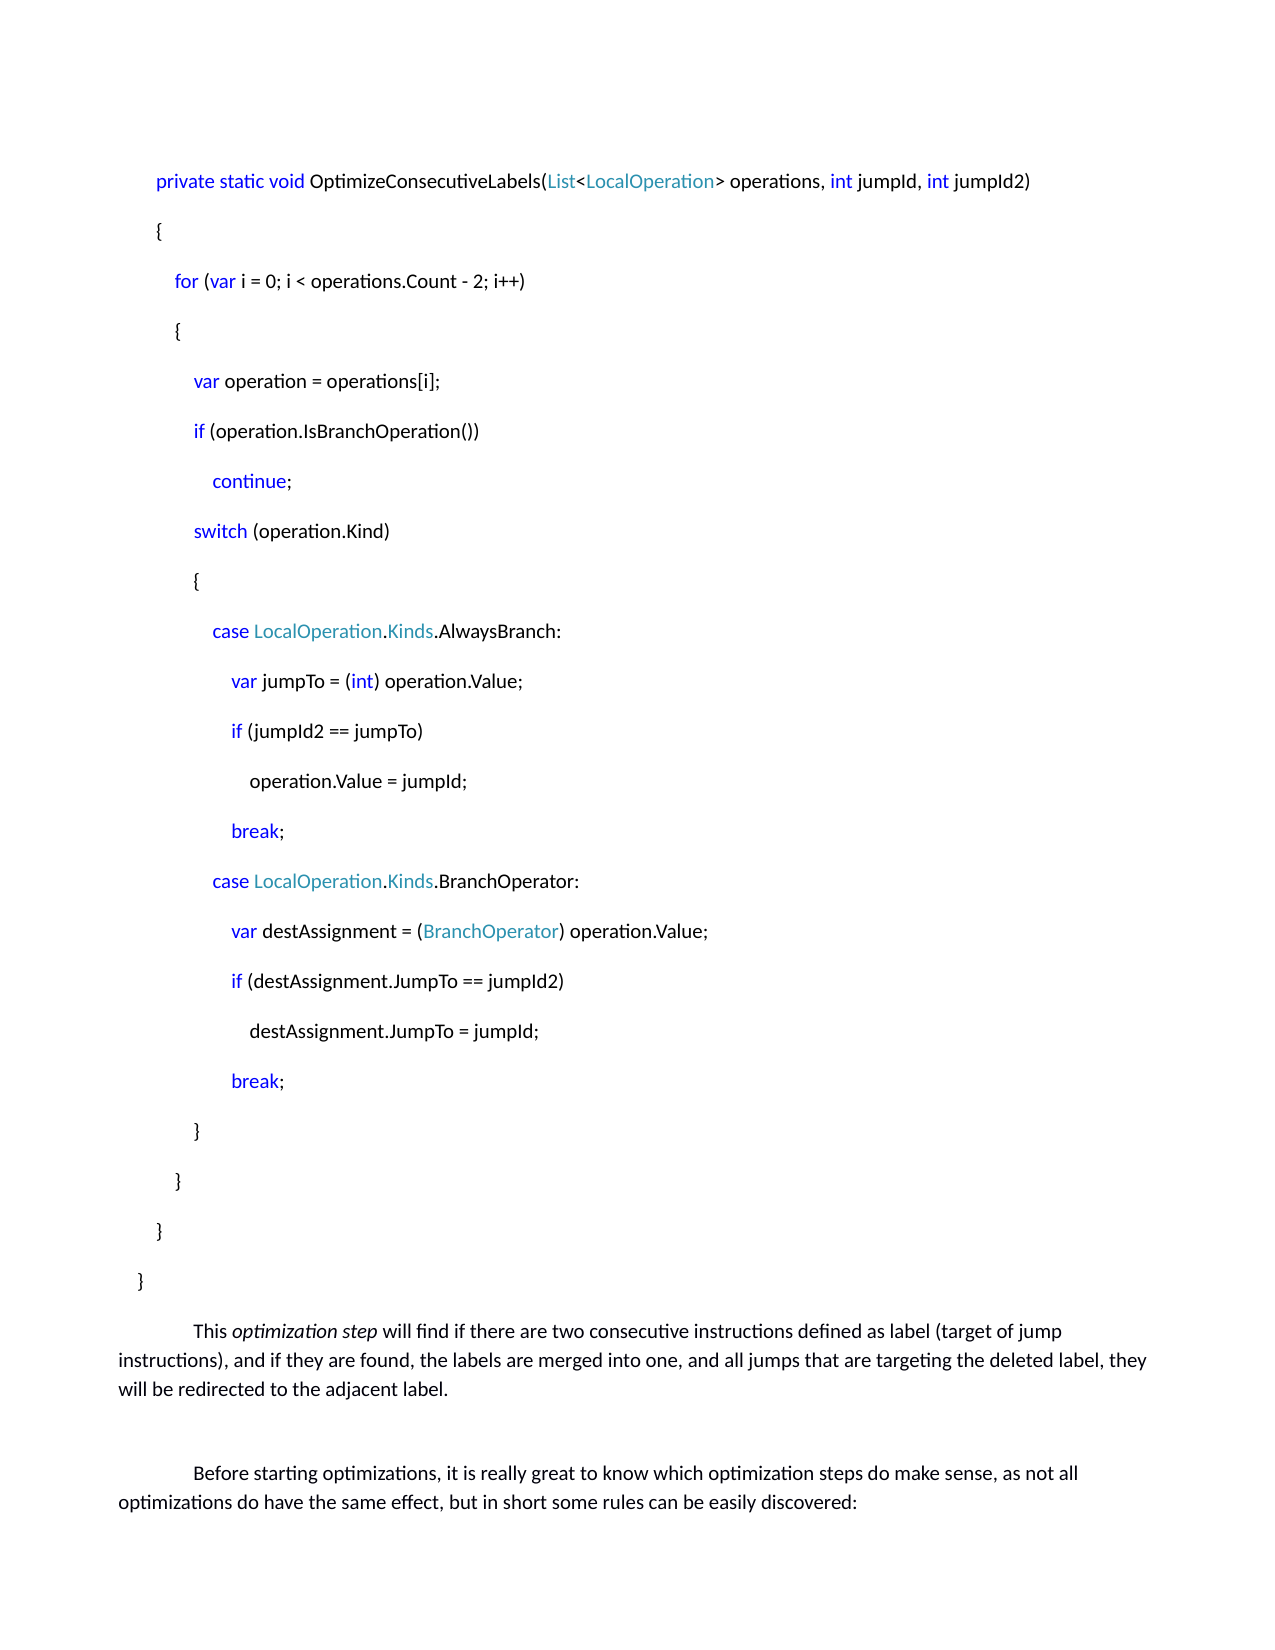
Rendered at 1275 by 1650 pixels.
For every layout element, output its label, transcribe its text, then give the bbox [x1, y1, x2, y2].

text var destAssignment = (BranchOperator) operation.Value; [118, 918, 1157, 943]
text continue; [118, 468, 1157, 493]
text destAssignment.JumpTo = jumpId; [118, 1018, 1157, 1043]
text for (var i = 0; i < operations.Count - 2; i++) [118, 268, 1157, 293]
text if (jumpId2 == jumpTo) [118, 718, 1157, 743]
text } [118, 1218, 1157, 1243]
text } [118, 1118, 1157, 1143]
text } [118, 1268, 1157, 1293]
text { [118, 218, 1157, 243]
text break; [118, 1068, 1157, 1093]
text switch (operation.Kind) [118, 518, 1157, 543]
text var operation = operations[i]; [118, 368, 1157, 393]
text private static void OptimizeConsecutiveLabels(List<LocalOperation> operations, int jumpId, int jumpId2) [118, 168, 1157, 193]
text } [118, 1168, 1157, 1193]
text break; [118, 818, 1157, 843]
text Before starting optimizations, it is really great to know which optimization steps do make sense, as not all optimizations do have the same effect, but in short some rules can be easily discovered: [118, 1460, 1157, 1514]
text This optimization step will find if there are two consecutive instructions defined as label (target of jump instructions), and if they are found, the labels are merged into one, and all jumps that are targeting the deleted label, they will be redirected to the adjacent label. [118, 1318, 1157, 1402]
text { [118, 568, 1157, 593]
text if (destAssignment.JumpTo == jumpId2) [118, 968, 1157, 993]
text if (operation.IsBranchOperation()) [118, 418, 1157, 443]
text operation.Value = jumpId; [118, 768, 1157, 793]
text case LocalOperation.Kinds.AlwaysBranch: [118, 618, 1157, 643]
text { [118, 318, 1157, 343]
text case LocalOperation.Kinds.BranchOperator: [118, 868, 1157, 893]
text var jumpTo = (int) operation.Value; [118, 668, 1157, 693]
